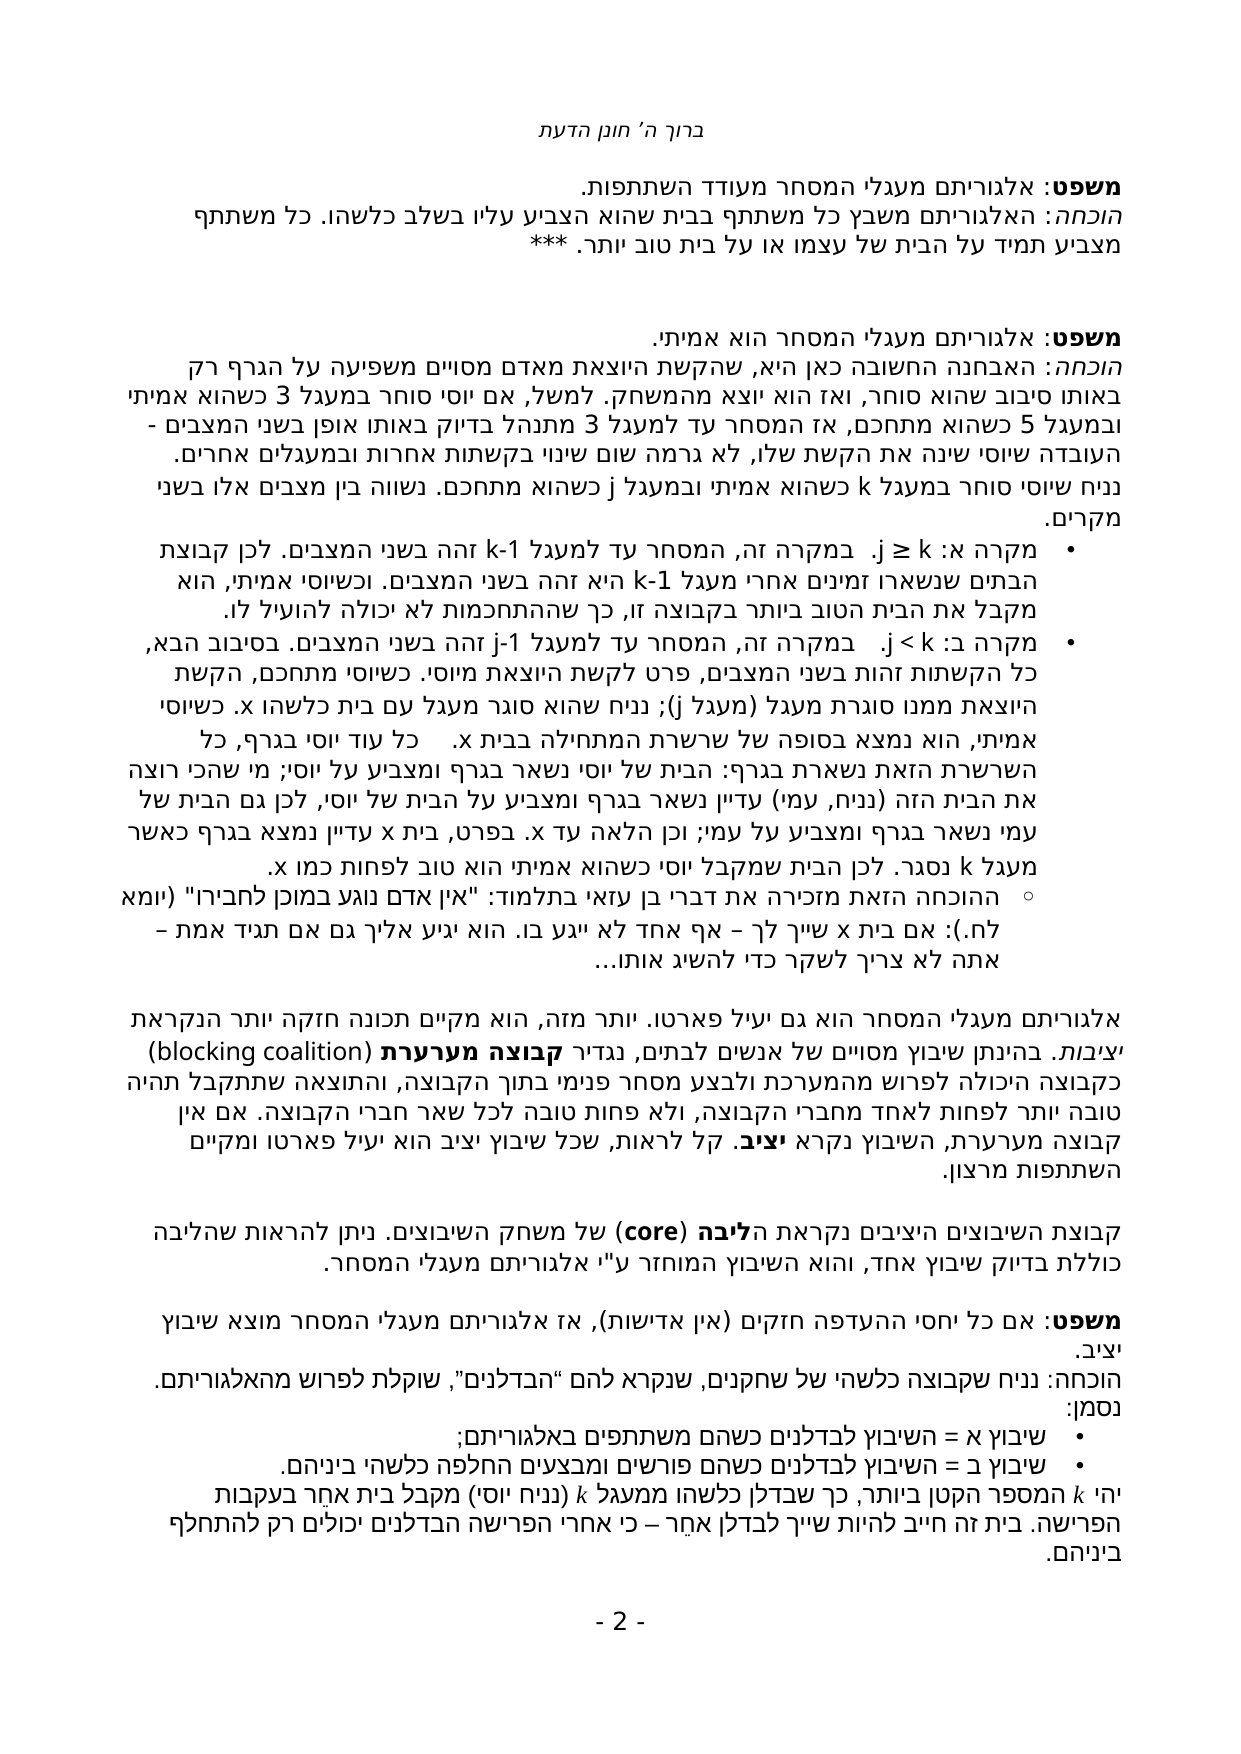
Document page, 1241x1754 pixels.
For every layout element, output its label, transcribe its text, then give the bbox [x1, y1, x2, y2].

list מקרה ב: j < k. במקרה זה, המסחר עד למעגל j-1 זהה בשני המצבים. בסיבוב הבא, כל הקשתות זהות בשני המצבים, פרט לקשת היוצאת מיוסי. כשיוסי מתחכם, הקשת היוצאת ממנו סוגרת מעגל (מעגל j); נניח שהוא סוגר מעגל עם בית כלשהו x. כשיוסי אמיתי, הוא נמצא בסופה של שרשרת המתחילה בבית x. כל עוד יוסי בגרף, כל השרשרת הזאת נשארת בגרף: הבית של יוסי נשאר בגרף ומצביע על יוסי; מי שהכי רוצה את הבית הזה (נניח, עמי) עדיין נשאר בגרף ומצביע על הבית של יוסי, לכן גם הבית של עמי נשאר בגרף ומצביע על עמי; וכן הלאה עד x. בפרט, בית x עדיין נמצא בגרף כאשר מעגל k נסגר. לכן הבית שמקבל יוסי כשהוא אמיתי הוא טוב לפחות כמו x. [118, 624, 1076, 882]
text משפט: אלגוריתם מעגלי המסחר הוא אמיתי. [118, 323, 1122, 352]
list שיבוץ ב = השיבוץ לבדלנים כשהם פורשים ומבצעים החלפה כלשהי ביניהם. [118, 1451, 1084, 1480]
text הוכחה: נניח שקבוצה כלשהי של שחקנים, שנקרא להם “הבדלנים”, שוקלת לפרוש מהאלגוריתם. נסמן: [118, 1365, 1122, 1422]
text משפט: אם כל יחסי ההעדפה חזקים (אין אדישות), אז אלגוריתם מעגלי המסחר מוצא שיבוץ יציב. [118, 1306, 1122, 1365]
text נניח שיוסי סוחר במעגל k כשהוא אמיתי ובמעגל j כשהוא מתחכם. נשווה בין מצבים אלו בשני מקרים. [118, 469, 1122, 532]
list ההוכחה הזאת מזכירה את דברי בן עזאי בתלמוד: "אין אדם נוגע במוכן לחבירו" (יומא לח.): אם בית x שייך לך – אף אחד לא ייגע בו. הוא יגיע אליך גם אם תגיד אמת – אתה לא צריך לשקר כדי להשיג אותו... [118, 882, 1038, 975]
list שיבוץ א = השיבוץ לבדלנים כשהם משתתפים באלגוריתם; [118, 1422, 1084, 1451]
list מקרה א: j ≥ k. במקרה זה, המסחר עד למעגל k-1 זהה בשני המצבים. לכן קבוצת הבתים שנשארו זמינים אחרי מעגל k-1 היא זהה בשני המצבים. וכשיוסי אמיתי, הוא מקבל את הבית הטוב ביותר בקבוצה זו, כך שההתחכמות לא יכולה להועיל לו. [118, 532, 1076, 624]
text הוכחה: האבחנה החשובה כאן היא, שהקשת היוצאת מאדם מסויים משפיעה על הגרף רק באותו סיבוב שהוא סוחר, ואז הוא יוצא מהמשחק. למשל, אם יוסי סוחר במעגל 3 כשהוא אמיתי ובמעגל 5 כשהוא מתחכם, אז המסחר עד למעגל 3 מתנהל בדיוק באותו אופן בשני המצבים - העובדה שיוסי שינה את הקשת שלו, לא גרמה שום שינוי בקשתות אחרות ובמעגלים אחרים. [118, 352, 1122, 469]
text משפט: אלגוריתם מעגלי המסחר מעודד השתתפות. הוכחה: האלגוריתם משבץ כל משתתף בבית שהוא הצביע עליו בשלב כלשהו. כל משתתף מצביע תמיד על הבית של עצמו או על בית טוב יותר. *** [118, 172, 1122, 259]
text יהי k המספר הקטן ביותר, כך שבדלן כלשהו ממעגל k (נניח יוסי) מקבל בית אחֵר בעקבות הפרישה. בית זה חייב להיות שייך לבדלן אחֵר – כי אחרי הפרישה הבדלנים יכולים רק להתחלף ביניהם. [118, 1480, 1122, 1566]
text אלגוריתם מעגלי המסחר הוא גם יעיל פארטו. יותר מזה, הוא מקיים תכונה חזקה יותר הנקראת יציבות. בהינתן שיבוץ מסויים של אנשים לבתים, נגדיר קבוצה מערערת (blocking coalition) כקבוצה היכולה לפרוש מהמערכת ולבצע מסחר פנימי בתוך הקבוצה, והתוצאה שתתקבל תהיה טובה יותר לפחות לאחד מחברי הקבוצה, ולא פחות טובה לכל שאר חברי הקבוצה. אם אין קבוצה מערערת, השיבוץ נקרא יציב. קל לראות, שכל שיבוץ יציב הוא יעיל פארטו ומקיים השתתפות מרצון. [118, 1004, 1122, 1184]
text קבוצת השיבוצים היציבים נקראת הליבה (core) של משחק השיבוצים. ניתן להראות שהליבה כוללת בדיוק שיבוץ אחד, והוא השיבוץ המוחזר ע"י אלגוריתם מעגלי המסחר. [118, 1214, 1122, 1277]
